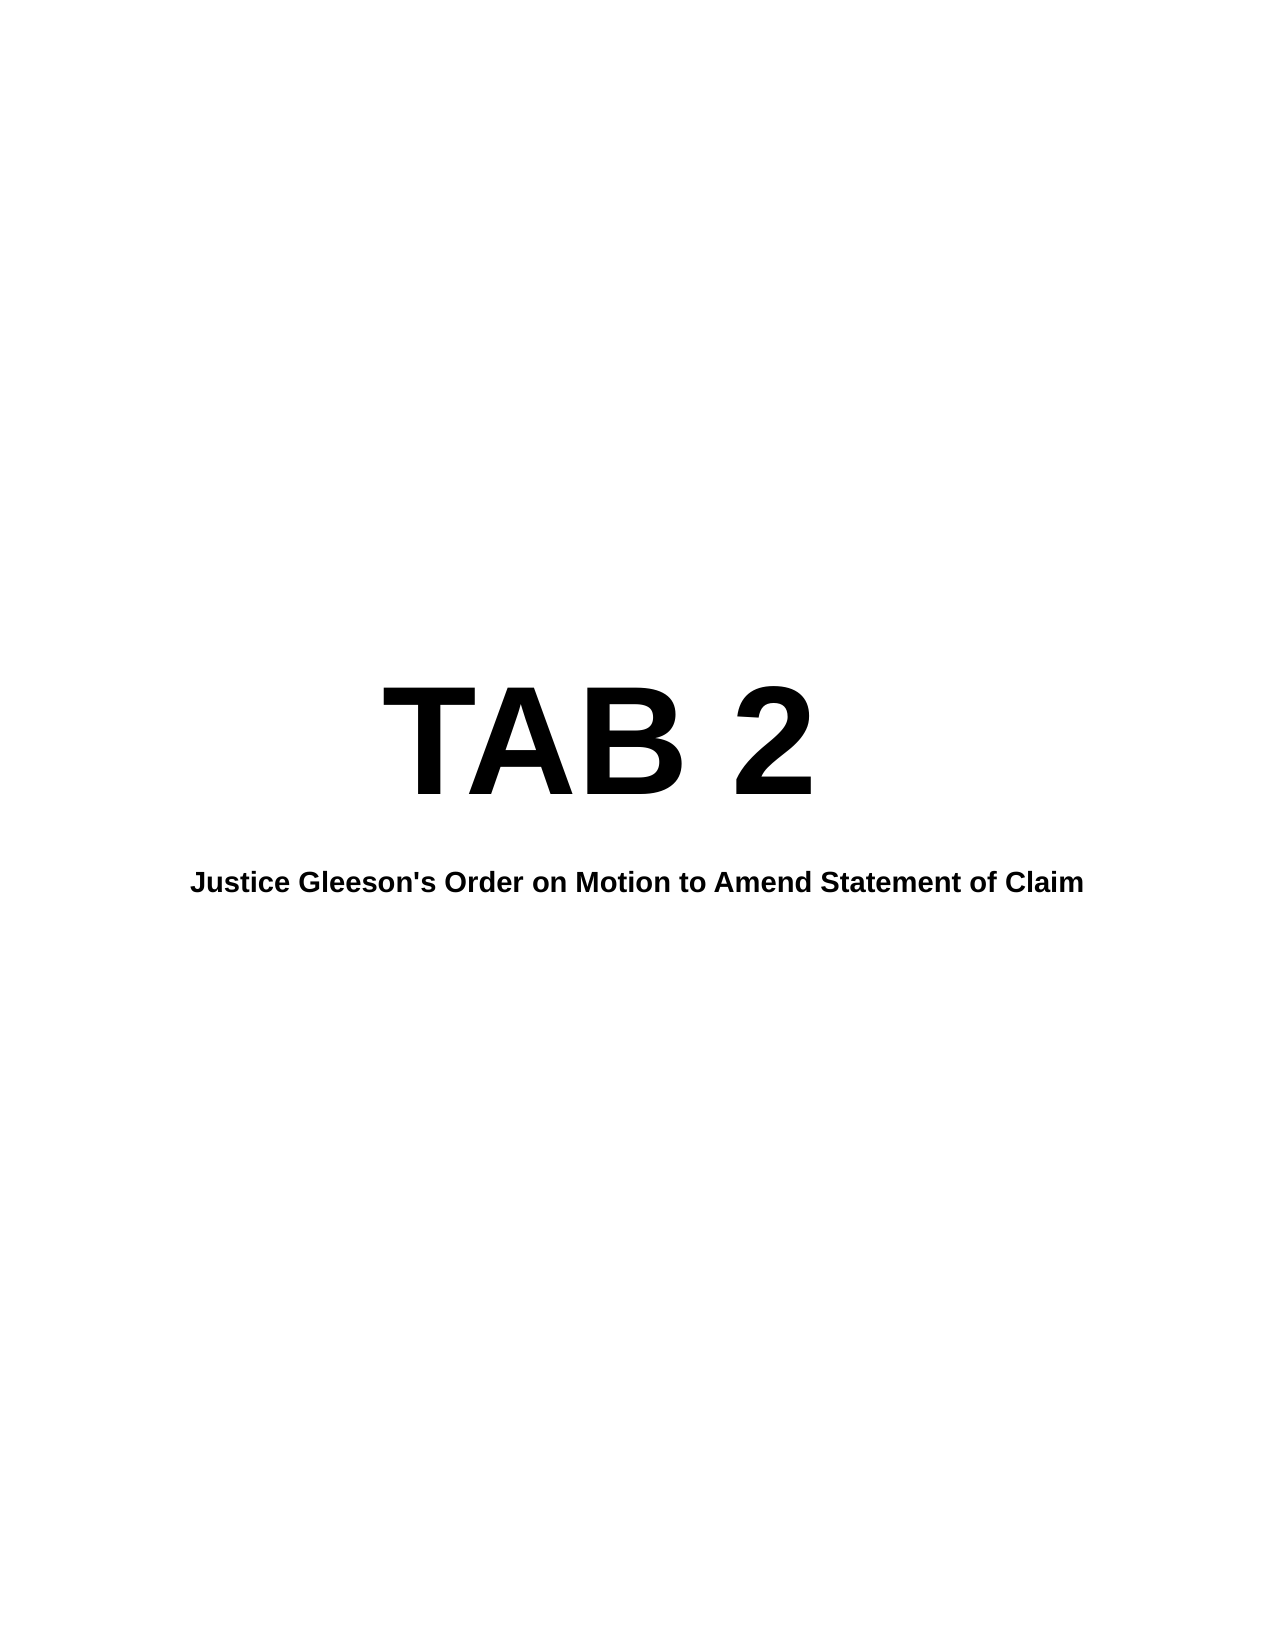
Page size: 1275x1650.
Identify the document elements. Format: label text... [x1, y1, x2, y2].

subtitle Justice Gleeson's Order on Motion to Amend Statement of Claim [118, 865, 1157, 898]
